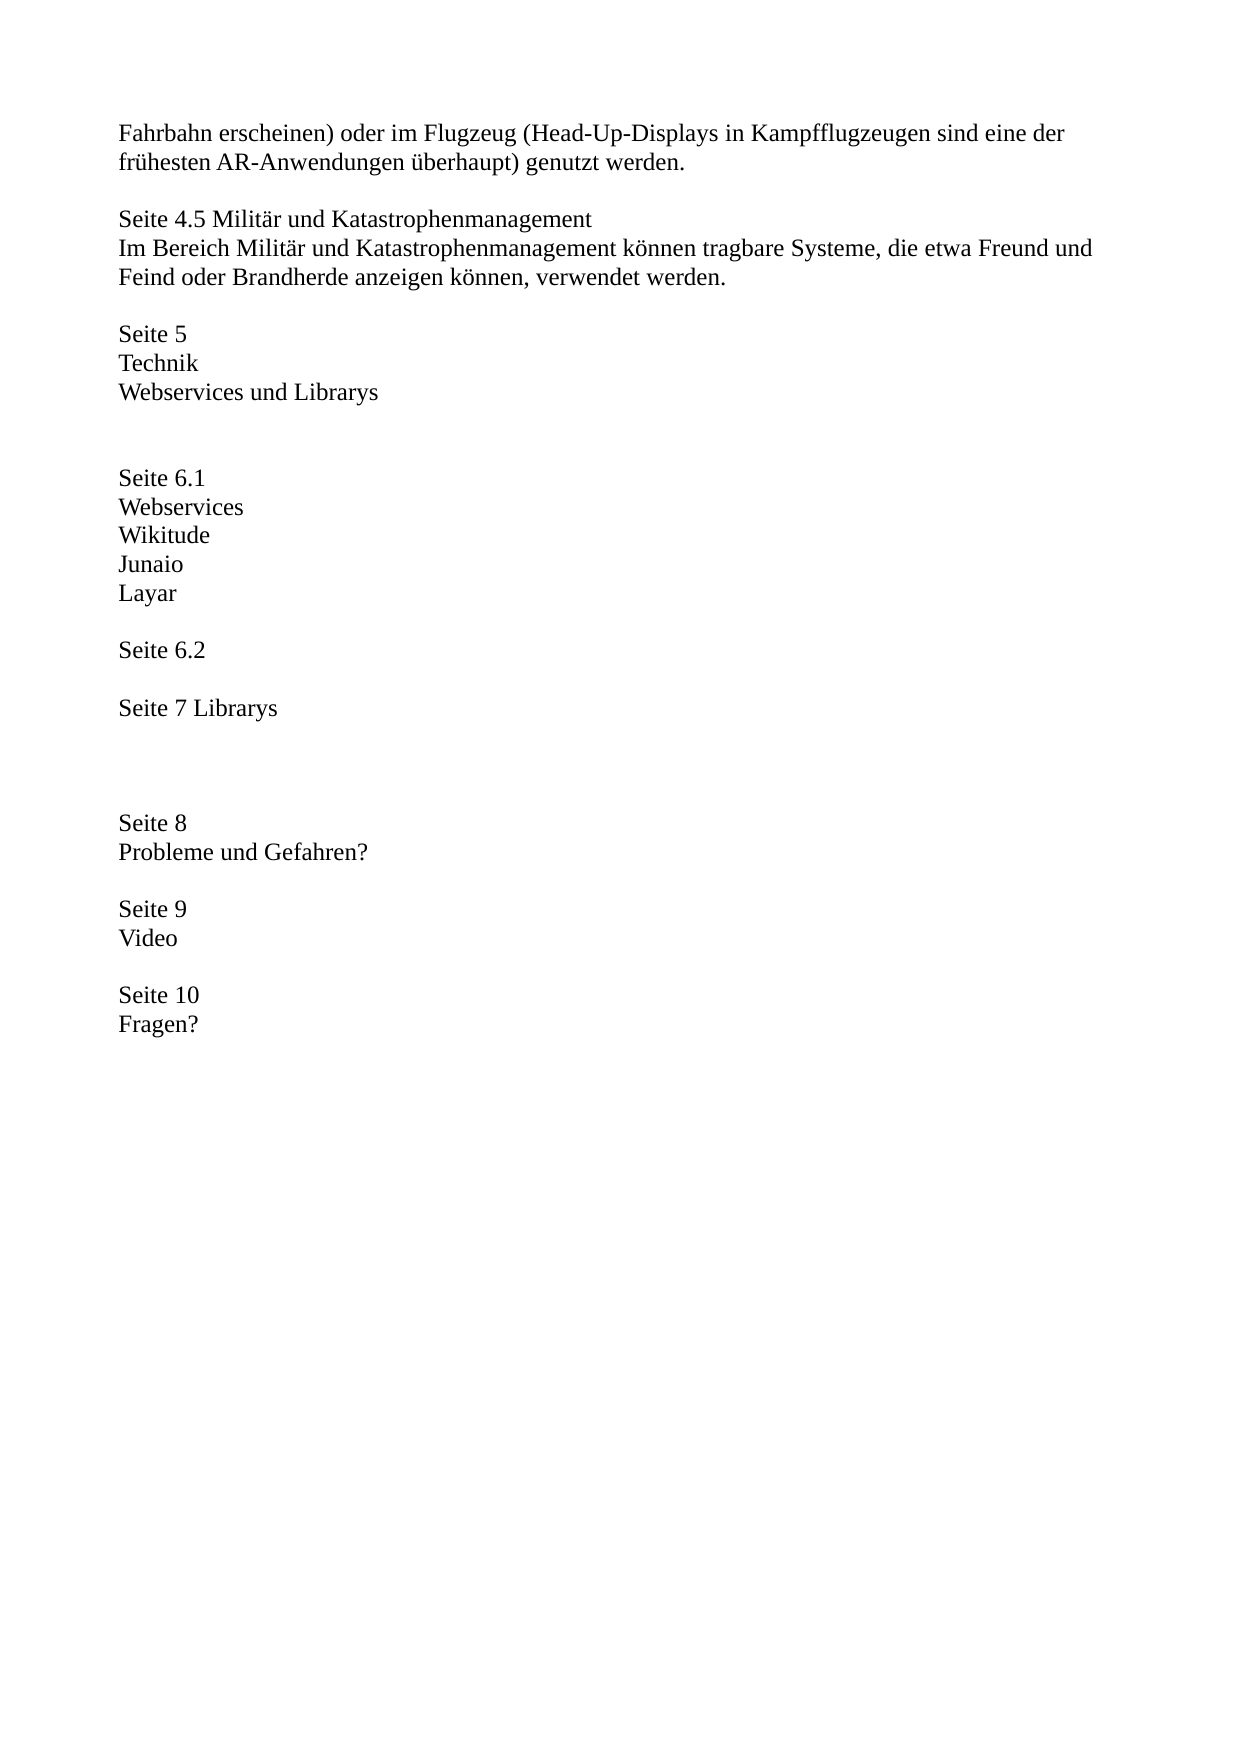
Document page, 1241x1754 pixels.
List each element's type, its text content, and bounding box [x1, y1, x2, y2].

text Junaio [118, 549, 1122, 578]
text Technik [118, 348, 1122, 377]
text Wikitude [118, 521, 1122, 549]
text Layar [118, 578, 1122, 607]
text Fragen? [118, 1009, 1122, 1038]
text Seite 9 [118, 894, 1122, 923]
text Webservices und Librarys [118, 377, 1122, 406]
text Video [118, 923, 1122, 952]
text Seite 7 Librarys [118, 693, 1122, 722]
text Probleme und Gefahren? [118, 837, 1122, 866]
text Seite 6.1 [118, 463, 1122, 492]
text Webservices [118, 492, 1122, 521]
text Seite 10 [118, 981, 1122, 1009]
text Fahrbahn erscheinen) oder im Flugzeug (Head-Up-Displays in Kampfflugzeugen sind eine der frühesten AR-Anwendungen überhaupt) genutzt werden. [118, 118, 1122, 176]
text Im Bereich Militär und Katastrophenmanagement können tragbare Systeme, die etwa Freund und Feind oder Brandherde anzeigen können, verwendet werden. [118, 233, 1122, 291]
text Seite 5 [118, 319, 1122, 348]
text Seite 8 [118, 808, 1122, 837]
text Seite 6.2 [118, 636, 1122, 664]
text Seite 4.5 Militär und Katastrophenmanagement [118, 204, 1122, 233]
